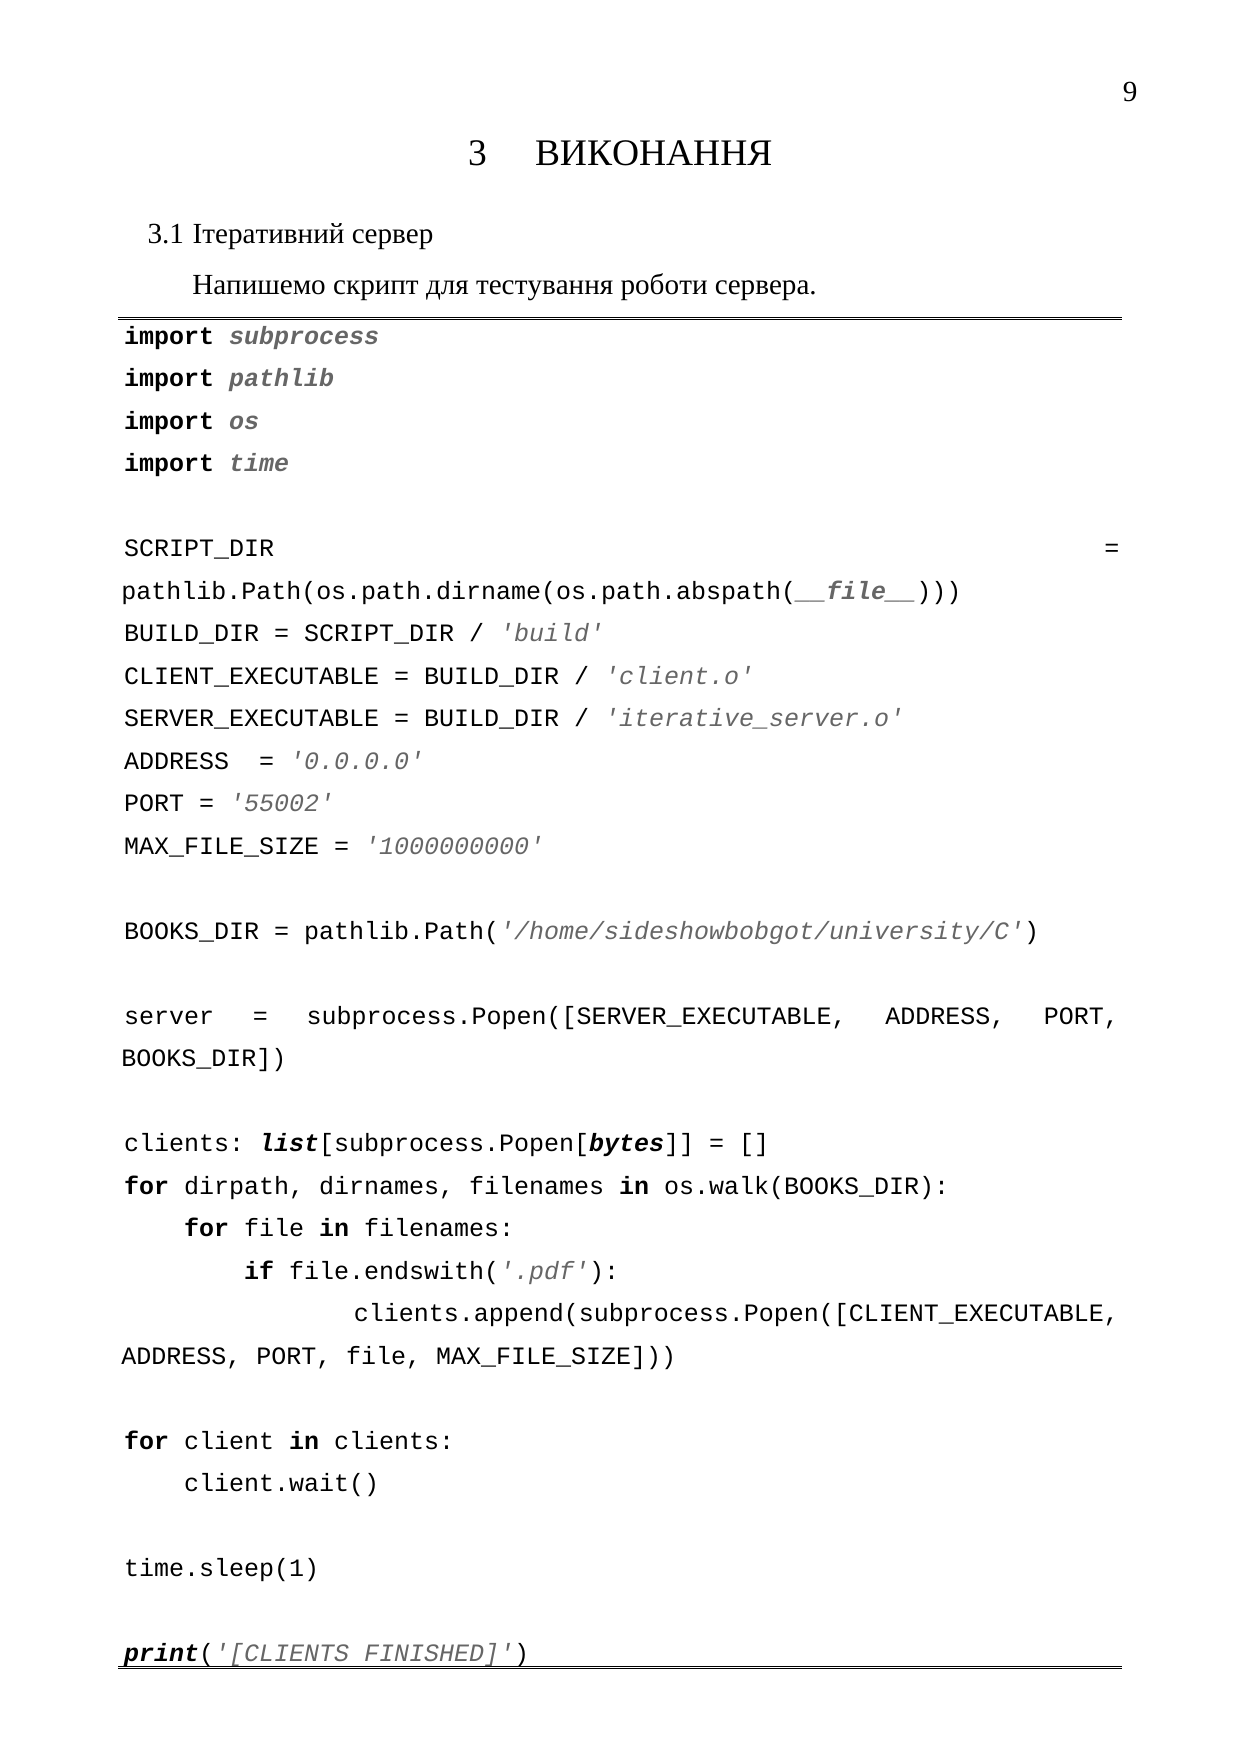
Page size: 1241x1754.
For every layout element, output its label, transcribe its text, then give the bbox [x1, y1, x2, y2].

text for file in filenames: [118, 1210, 1122, 1244]
text import subprocess [118, 320, 1122, 352]
text import time [118, 445, 1122, 479]
text clients.append(subprocess.Popen([CLIENT_EXECUTABLE, ADDRESS, PORT, file, MAX_FILE_SIZE])) [118, 1295, 1122, 1372]
text import os [118, 402, 1122, 437]
subtitle Виконання [118, 130, 1122, 173]
text if file.endswith('.pdf'): [118, 1252, 1122, 1287]
text import pathlib [118, 360, 1122, 394]
text ADDRESS = '0.0.0.0' [118, 742, 1122, 777]
text server = subprocess.Popen([SERVER_EXECUTABLE, ADDRESS, PORT, BOOKS_DIR]) [118, 997, 1122, 1074]
text for client in clients: [118, 1422, 1122, 1457]
text Напишемо скрипт для тестування роботи сервера. [118, 267, 1122, 301]
text client.wait() [118, 1465, 1122, 1499]
text SERVER_EXECUTABLE = BUILD_DIR / 'iterative_server.o' [118, 700, 1122, 734]
text print('[CLIENTS FINISHED]') [118, 1635, 1122, 1666]
text BOOKS_DIR = pathlib.Path('/home/sideshowbobgot/university/C') [118, 912, 1122, 947]
text PORT = '55002' [118, 785, 1122, 819]
text for dirpath, dirnames, filenames in os.walk(BOOKS_DIR): [118, 1167, 1122, 1202]
text CLIENT_EXECUTABLE = BUILD_DIR / 'client.o' [118, 657, 1122, 692]
text time.sleep(1) [118, 1550, 1122, 1584]
text SCRIPT_DIR = pathlib.Path(os.path.dirname(os.path.abspath(__file__))) [118, 530, 1122, 607]
subtitle Ітеративний сервер [118, 217, 1122, 250]
text BUILD_DIR = SCRIPT_DIR / 'build' [118, 615, 1122, 649]
text clients: list[subprocess.Popen[bytes]] = [] [118, 1125, 1122, 1159]
text MAX_FILE_SIZE = '1000000000' [118, 827, 1122, 862]
